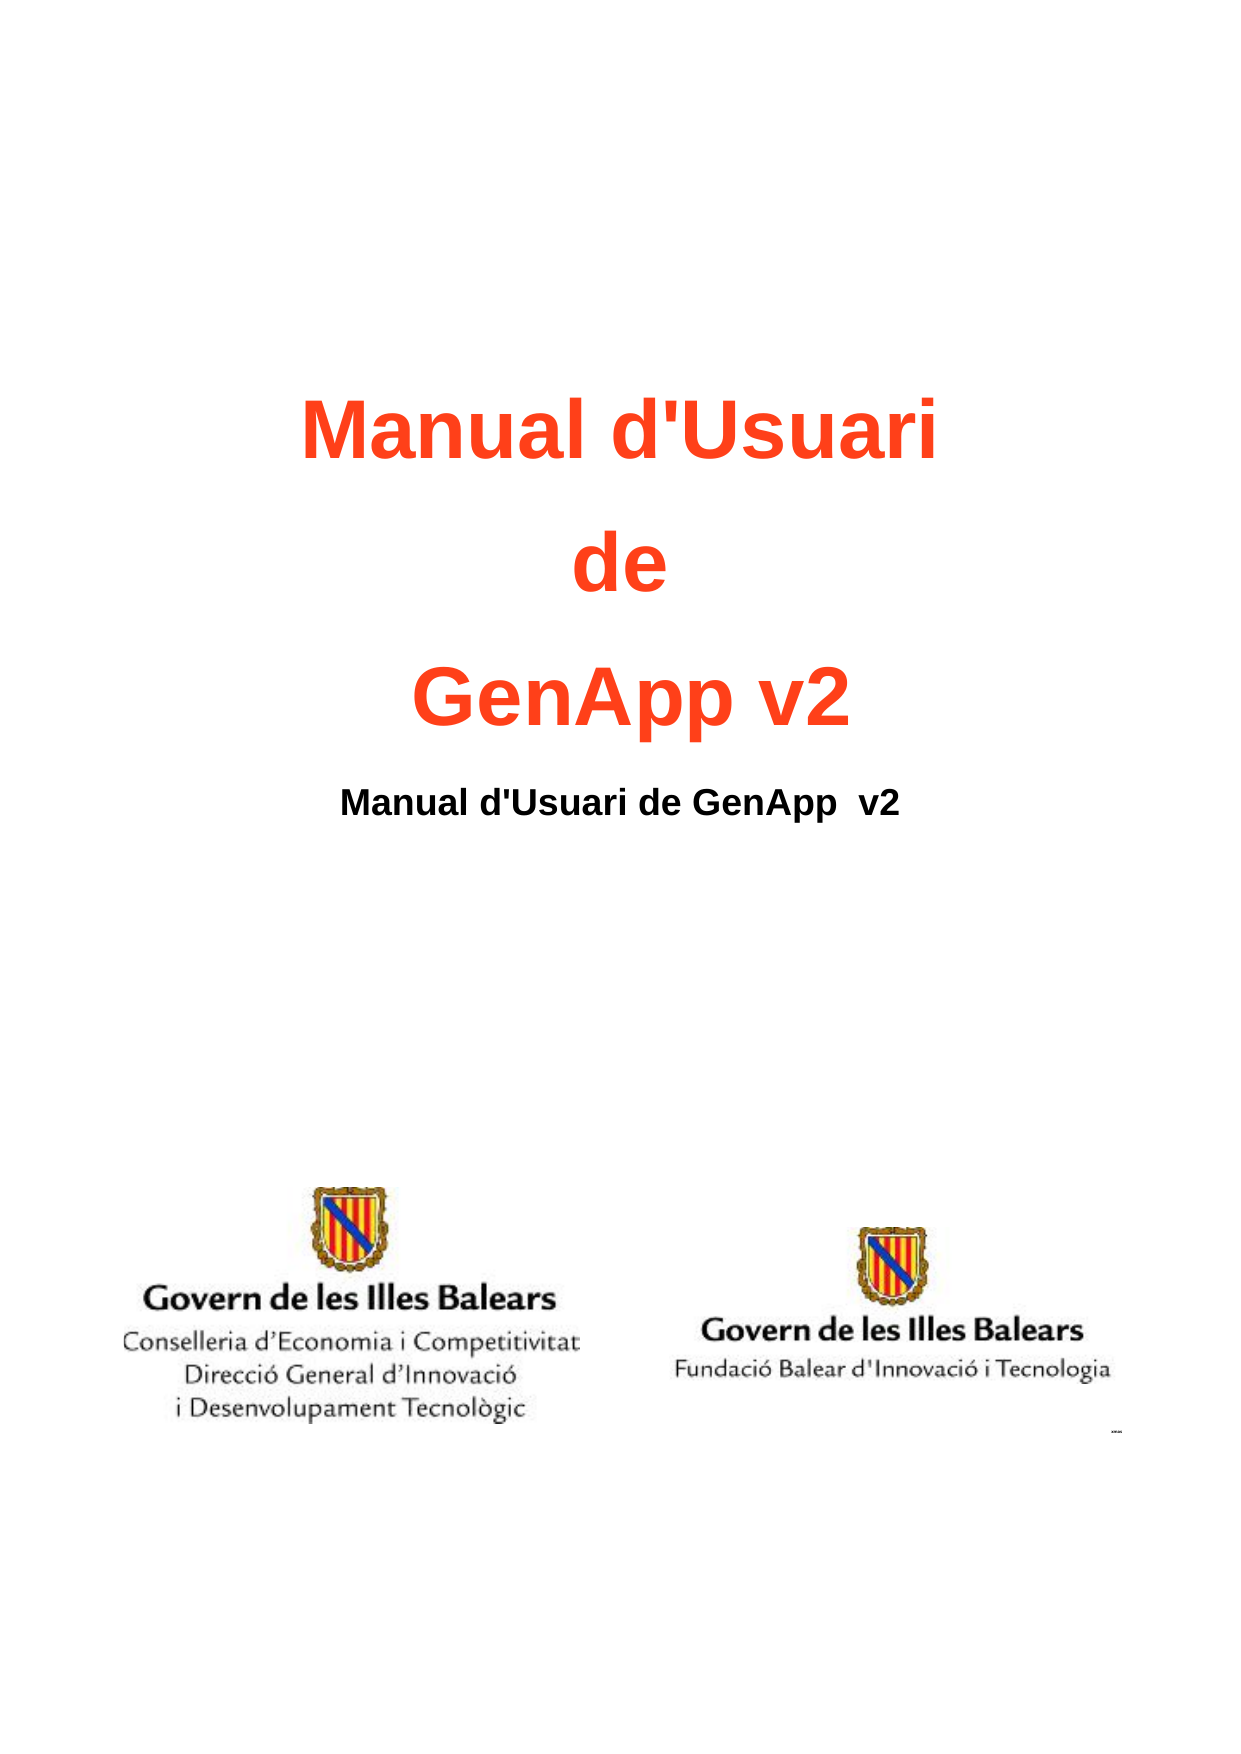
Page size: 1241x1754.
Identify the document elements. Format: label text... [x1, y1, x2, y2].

title GenApp v2 [118, 647, 1122, 743]
title de [118, 514, 1122, 609]
picture [669, 1227, 1117, 1384]
subtitle Manual d'Usuari de GenApp v2 [118, 780, 1122, 823]
table_header [586, 1182, 664, 1429]
picture [123, 1187, 580, 1424]
table_header [118, 1182, 586, 1429]
table_header [664, 1182, 1122, 1429]
title Manual d'Usuari [118, 380, 1122, 476]
text xmas [118, 1429, 1122, 1435]
